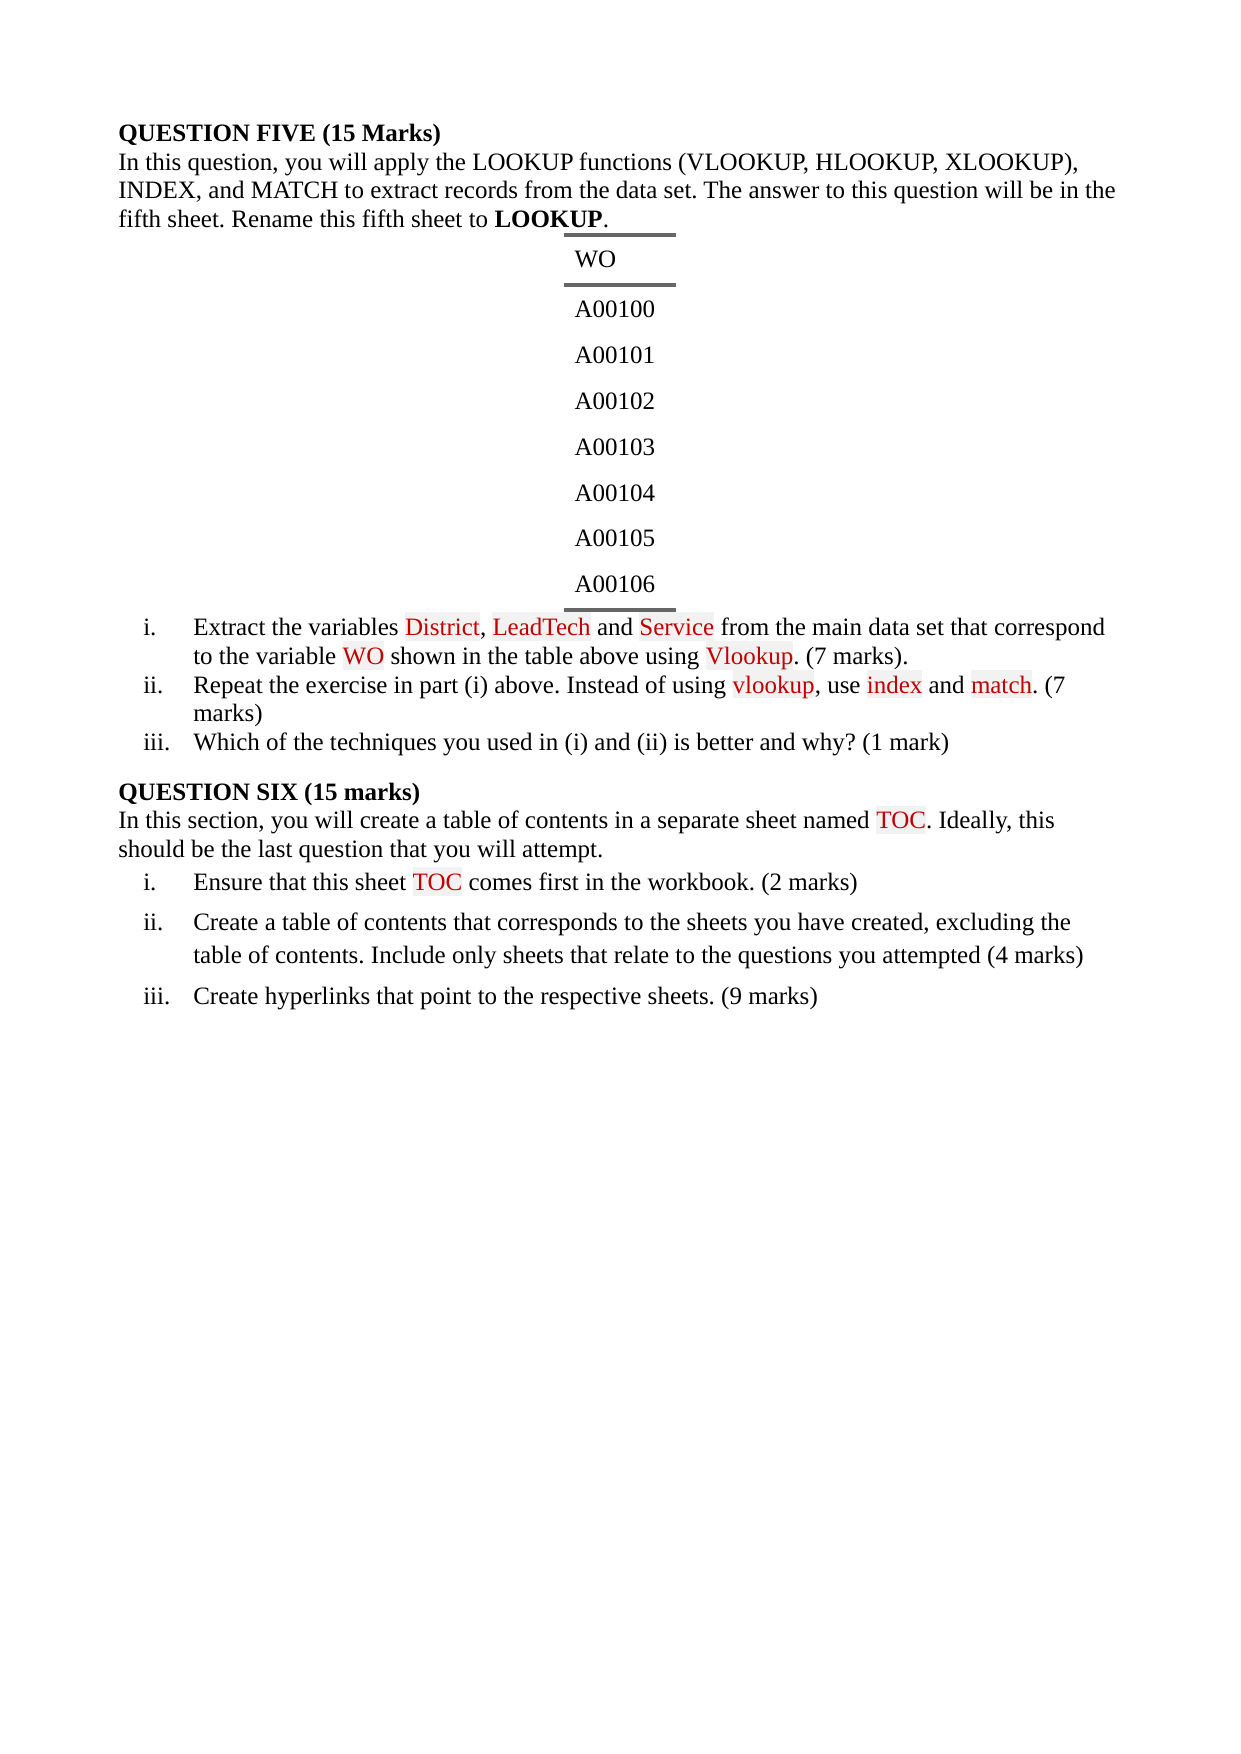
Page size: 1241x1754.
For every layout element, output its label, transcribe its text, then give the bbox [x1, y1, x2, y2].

table_cell A00105 [564, 516, 676, 562]
table_cell A00100 [564, 287, 676, 333]
list Extract the variables District, LeadTech and Service from the main data set that correspond to the variable WO shown in the table above using Vlookup. (7 marks). [143, 612, 706, 670]
table_header WO [564, 237, 676, 283]
list Create a table of contents that corresponds to the sheets you have created, excluding the table of contents. Include only sheets that relate to the questions you attempted (4 marks) [143, 907, 1122, 969]
table_cell A00102 [564, 379, 676, 425]
list Create hyperlinks that point to the respective sheets. (9 marks) [143, 981, 1122, 1010]
subtitle QUESTION SIX (15 marks) [118, 777, 1122, 806]
table_cell A00106 [564, 562, 676, 608]
list Ensure that this sheet TOC comes first in the workbook. (2 marks) [143, 867, 413, 896]
table_cell A00103 [564, 425, 676, 471]
list Ensure that this sheet TOC comes first in the workbook. (2 marks) [462, 867, 1122, 896]
table_cell A00101 [564, 333, 676, 379]
table_cell A00104 [564, 471, 676, 516]
text In this section, you will create a table of contents in a separate sheet named TOC. Ideally, this should be the last question that you will attempt. [118, 806, 1122, 863]
list Which of the techniques you used in (i) and (ii) is better and why? (1 mark) [143, 727, 1122, 756]
list Extract the variables District, LeadTech and Service from the main data set that correspond to the variable WO shown in the table above using Vlookup. (7 marks). [714, 612, 1122, 670]
subtitle QUESTION FIVE (15 Marks) [118, 118, 1122, 147]
list Repeat the exercise in part (i) above. Instead of using vlookup, use index and match. (7 marks) [143, 670, 1122, 727]
text In this question, you will apply the LOOKUP functions (VLOOKUP, HLOOKUP, XLOOKUP), INDEX, and MATCH to extract records from the data set. The answer to this question will be in the fifth sheet. Rename this fifth sheet to LOOKUP. [118, 147, 1122, 233]
